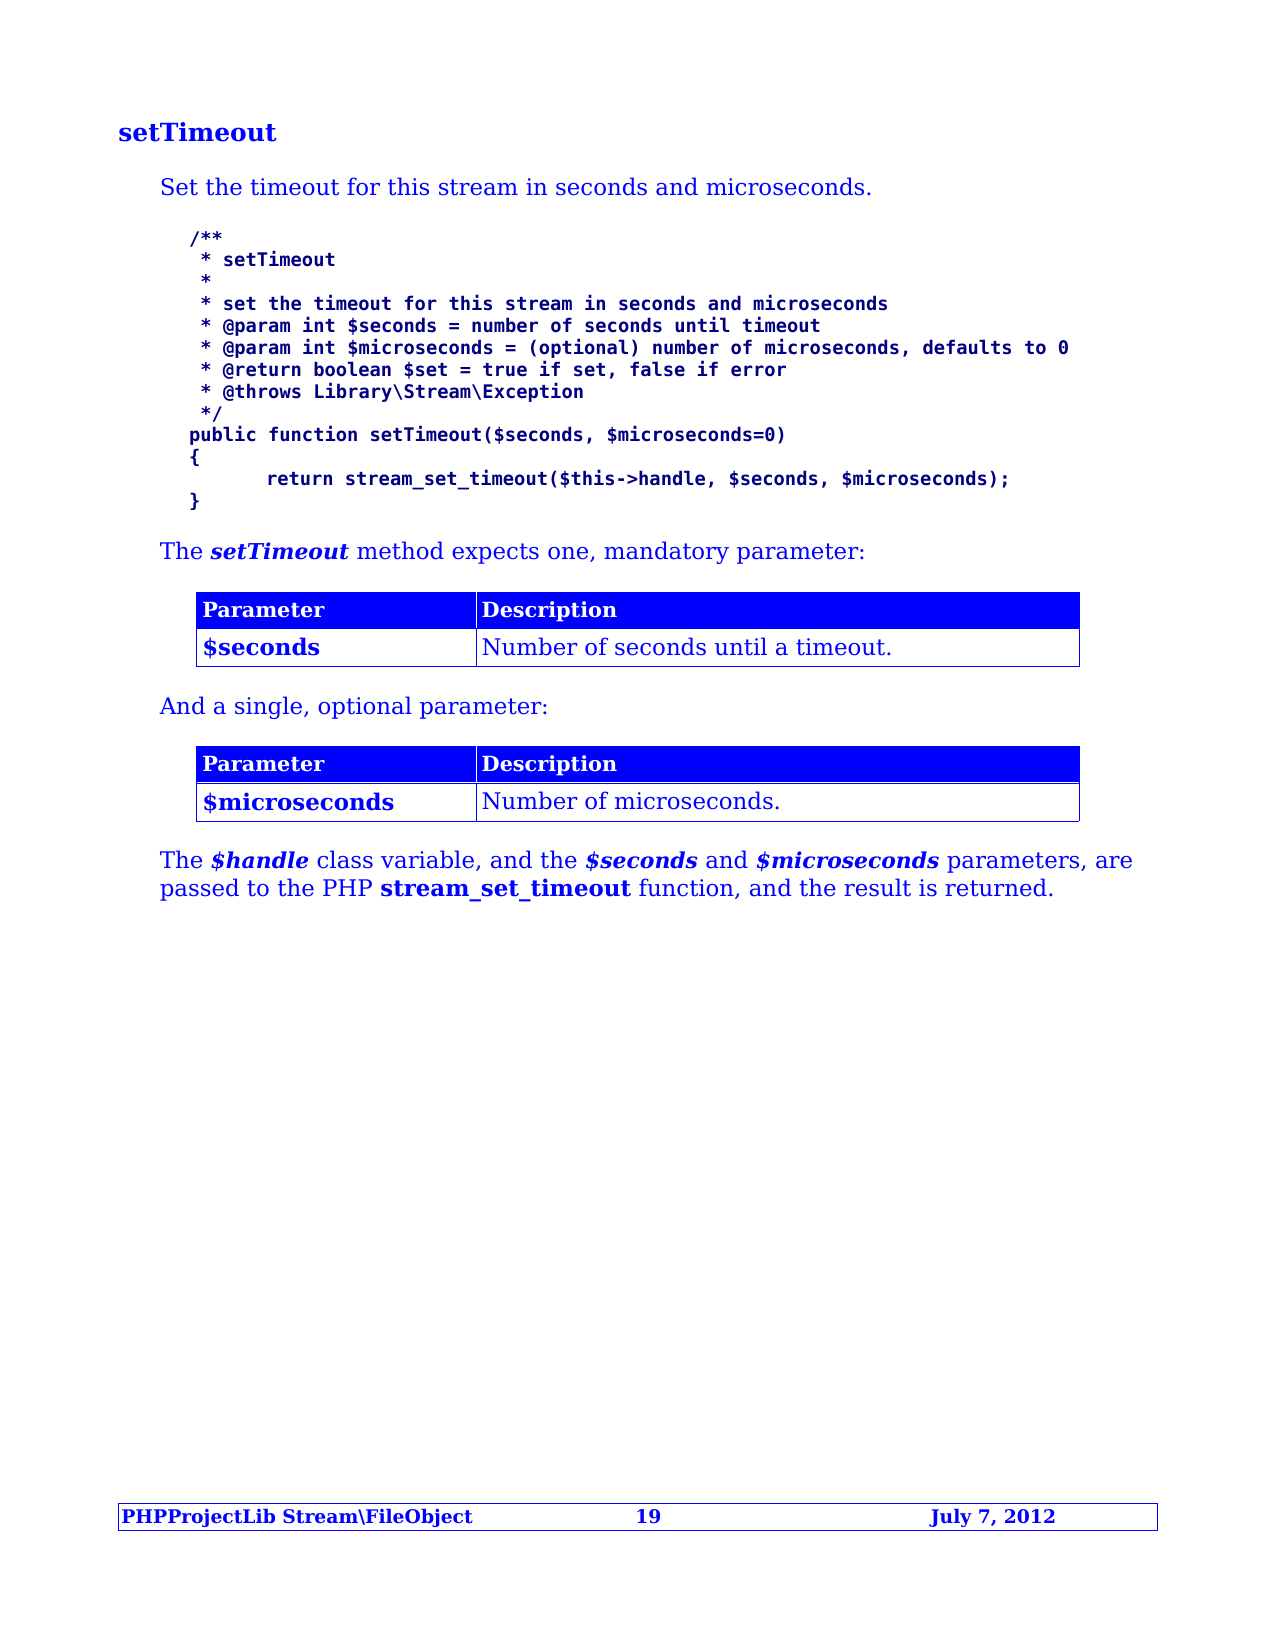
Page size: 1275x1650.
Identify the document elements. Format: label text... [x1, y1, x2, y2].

list * @param int $microseconds = (optional) number of microseconds, defaults to 0 [189, 337, 1157, 359]
table_header Parameter [197, 593, 476, 628]
list * @throws Library\Stream\Exception [189, 381, 1157, 402]
text The $handle class variable, and the $seconds and $microseconds parameters, are passed to the PHP stream_set_timeout function, and the result is returned. [159, 848, 1157, 901]
list * set the timeout for this stream in seconds and microseconds [189, 293, 1157, 315]
text And a single, optional parameter: [159, 693, 1157, 720]
table_cell $microseconds [197, 784, 476, 821]
list return stream_set_timeout($this->handle, $seconds, $microseconds); [118, 468, 1157, 490]
text Set the timeout for this stream in seconds and microseconds. [159, 174, 1157, 201]
title setTimeout [118, 118, 1157, 147]
list * [189, 271, 1157, 293]
list /** [189, 227, 1157, 249]
table_header Description [477, 593, 1079, 628]
table_cell Number of microseconds. [477, 784, 1079, 821]
list */ [189, 402, 1157, 424]
list * @return boolean $set = true if set, false if error [189, 359, 1157, 381]
text The setTimeout method expects one, mandatory parameter: [159, 538, 1157, 565]
list { [189, 446, 1157, 468]
table_cell $seconds [197, 629, 476, 666]
table_header Parameter [197, 747, 476, 782]
list * setTimeout [189, 249, 1157, 271]
list * @param int $seconds = number of seconds until timeout [189, 315, 1157, 337]
list public function setTimeout($seconds, $microseconds=0) [189, 424, 1157, 446]
table_header Description [477, 747, 1079, 782]
table_cell Number of seconds until a timeout. [477, 629, 1079, 666]
list } [189, 490, 1157, 512]
